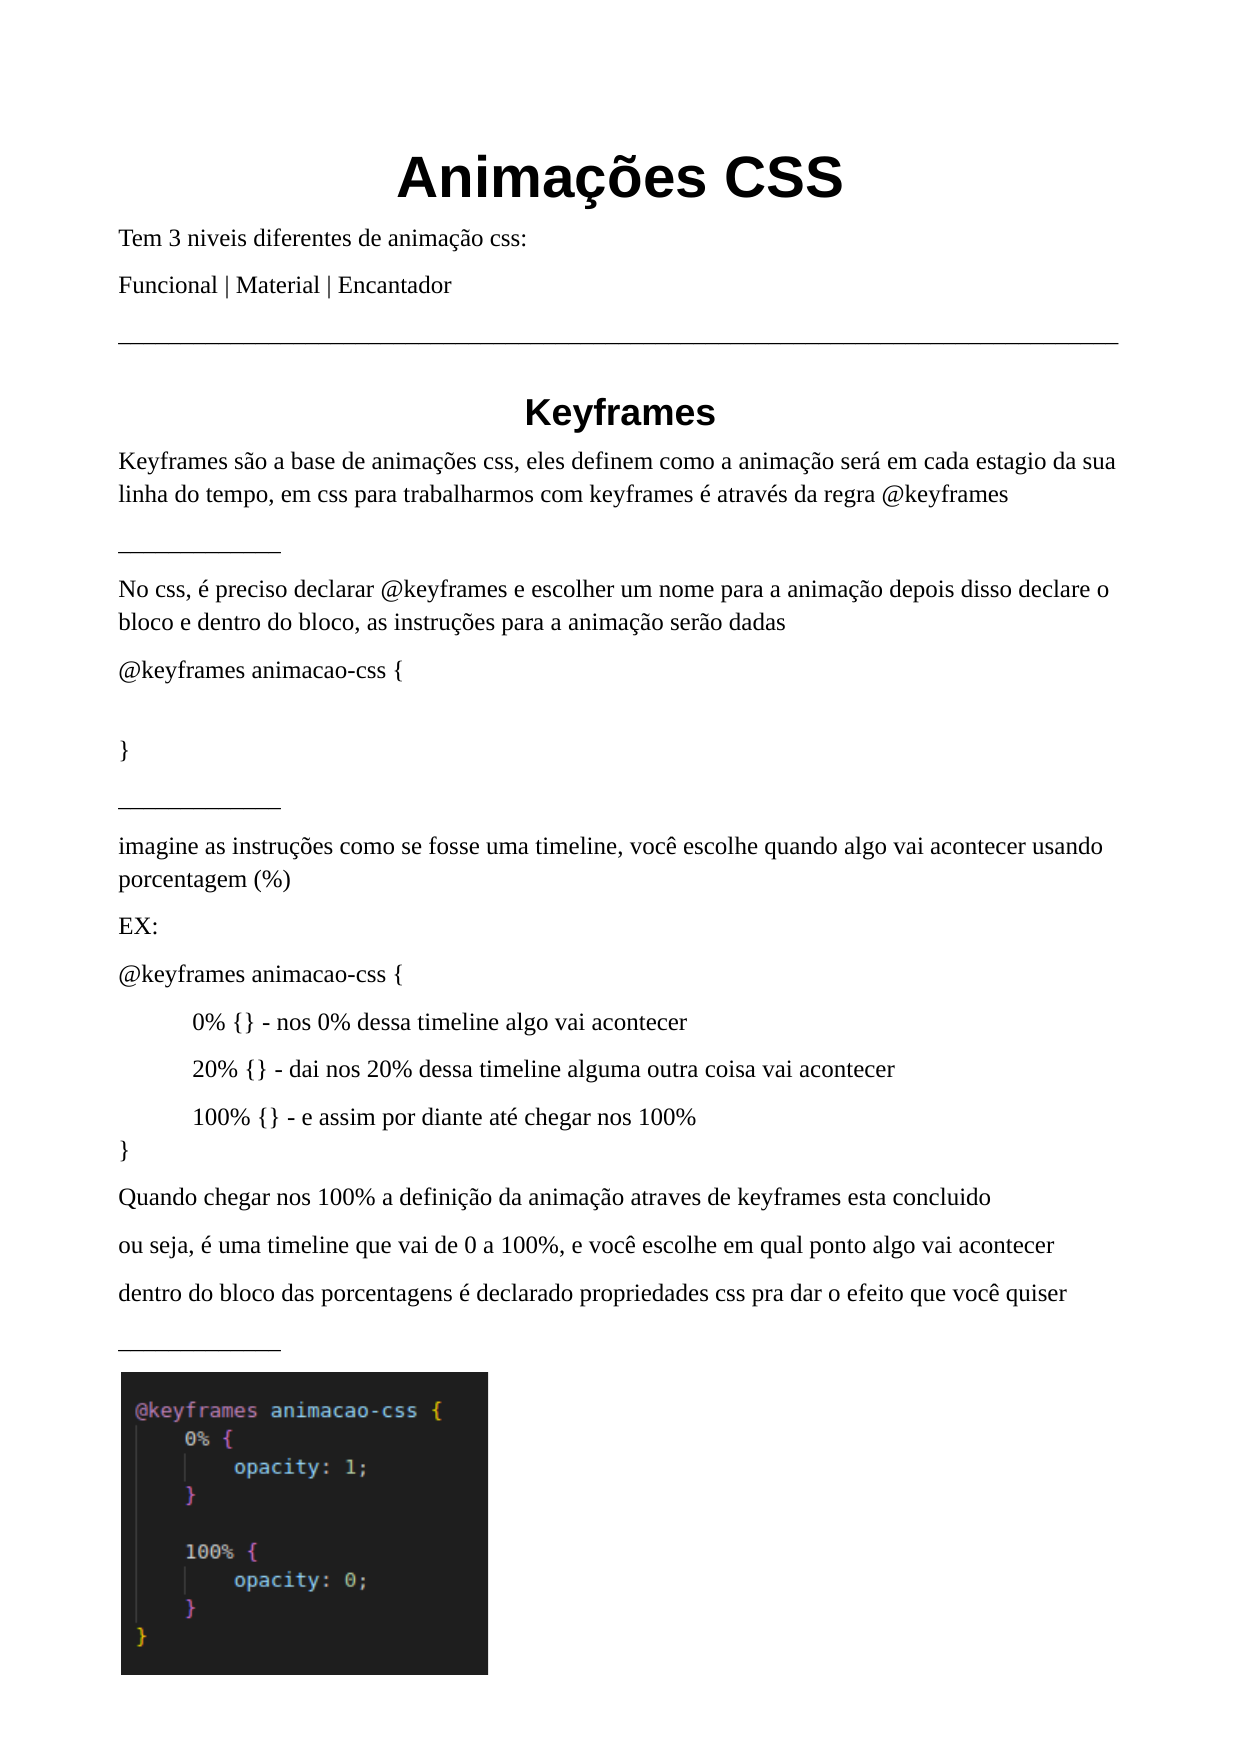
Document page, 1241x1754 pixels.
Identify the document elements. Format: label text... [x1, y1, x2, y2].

text Funcional | Material | Encantador [118, 270, 1122, 299]
text 100% {} - e assim por diante até chegar nos 100% } [118, 1102, 1122, 1164]
text imagine as instruções como se fosse uma timeline, você escolhe quando algo vai acontecer usando porcentagem (%) [118, 831, 1122, 893]
subtitle Keyframes [118, 391, 1122, 434]
text Tem 3 niveis diferentes de animação css: [118, 223, 1122, 251]
text _____________ [118, 527, 1122, 556]
text @keyframes animacao-css { [118, 655, 1122, 684]
text _____________ [118, 1325, 1122, 1354]
text dentro do bloco das porcentagens é declarado propriedades css pra dar o efeito que você quiser [118, 1278, 1122, 1306]
text @keyframes animacao-css { [118, 959, 1122, 988]
text 20% {} - dai nos 20% dessa timeline alguma outra coisa vai acontecer [118, 1054, 1122, 1083]
title Animações CSS [118, 143, 1122, 210]
text Quando chegar nos 100% a definição da animação atraves de keyframes esta concluido [118, 1182, 1122, 1211]
text 0% {} - nos 0% dessa timeline algo vai acontecer [118, 1007, 1122, 1035]
text ou seja, é uma timeline que vai de 0 a 100%, e você escolhe em qual ponto algo vai acontecer [118, 1230, 1122, 1259]
text _____________ [118, 783, 1122, 812]
text } [118, 703, 1122, 764]
picture [121, 1372, 489, 1675]
text ________________________________________________________________________________ [118, 318, 1122, 347]
text Keyframes são a base de animações css, eles definem como a animação será em cada estagio da sua linha do tempo, em css para trabalharmos com keyframes é através da regra @keyframes [118, 446, 1122, 508]
text No css, é preciso declarar @keyframes e escolher um nome para a animação depois disso declare o bloco e dentro do bloco, as instruções para a animação serão dadas [118, 574, 1122, 636]
text EX: [118, 911, 1122, 940]
